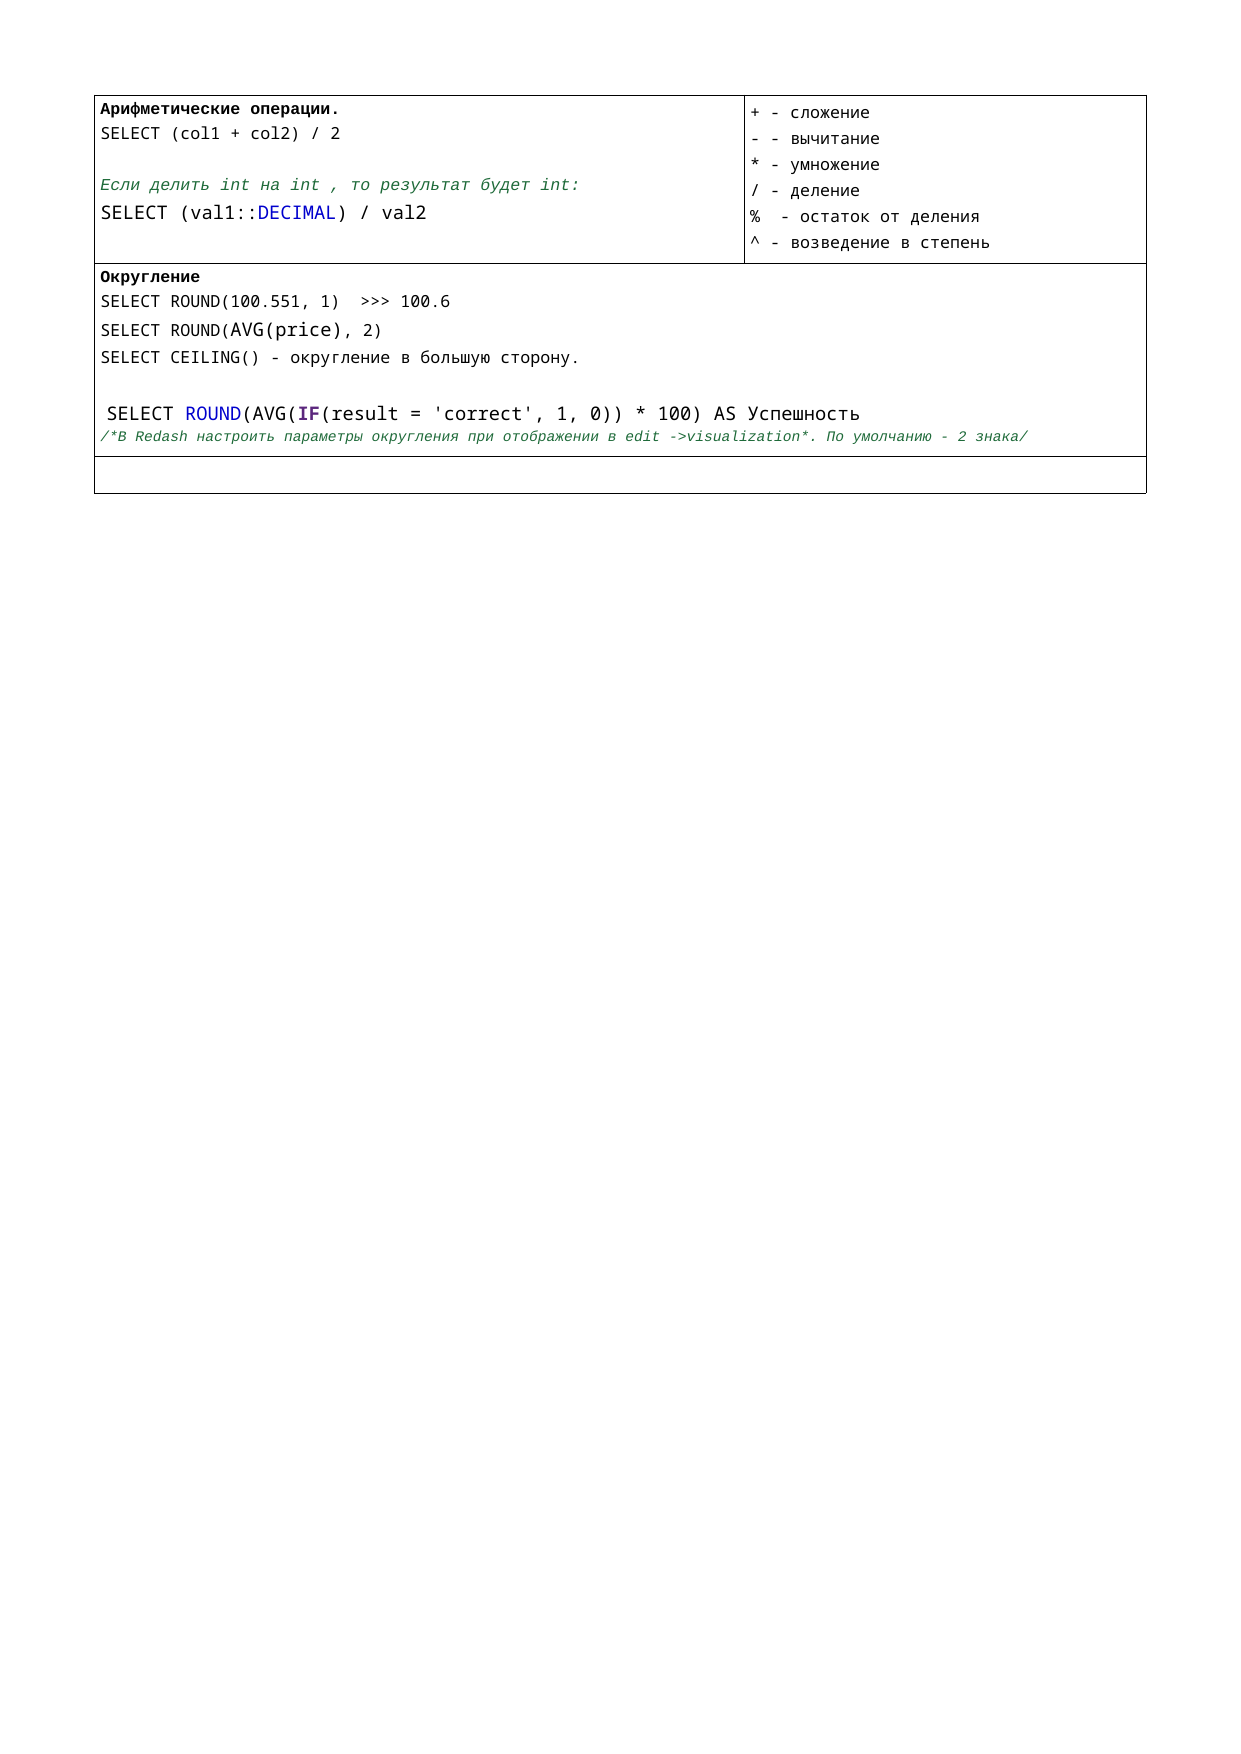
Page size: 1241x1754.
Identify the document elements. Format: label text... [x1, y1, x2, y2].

table_cell + - сложение - - вычитание * - умножение / - деление % - остаток от деления ^ - возведение в степень [745, 96, 1146, 262]
table_cell Округление SELECT ROUND(100.551, 1) >>> 100.6 SELECT ROUND(AVG(price), 2) SELECT CEILING() - округление в большую сторону. SELECT ROUND(AVG(IF(result = 'correct', 1, 0)) * 100) AS Успешность /*В Redash настроить параметры округления при отображении в edit ->visualization*. По умолчанию - 2 знака/ [95, 264, 1146, 456]
table_cell [95, 457, 1146, 493]
table_cell Арифметические операции. SELECT (col1 + col2) / 2 Если делить int на int , то результат будет int: SELECT (val1::decimal) / val2 [95, 96, 744, 262]
